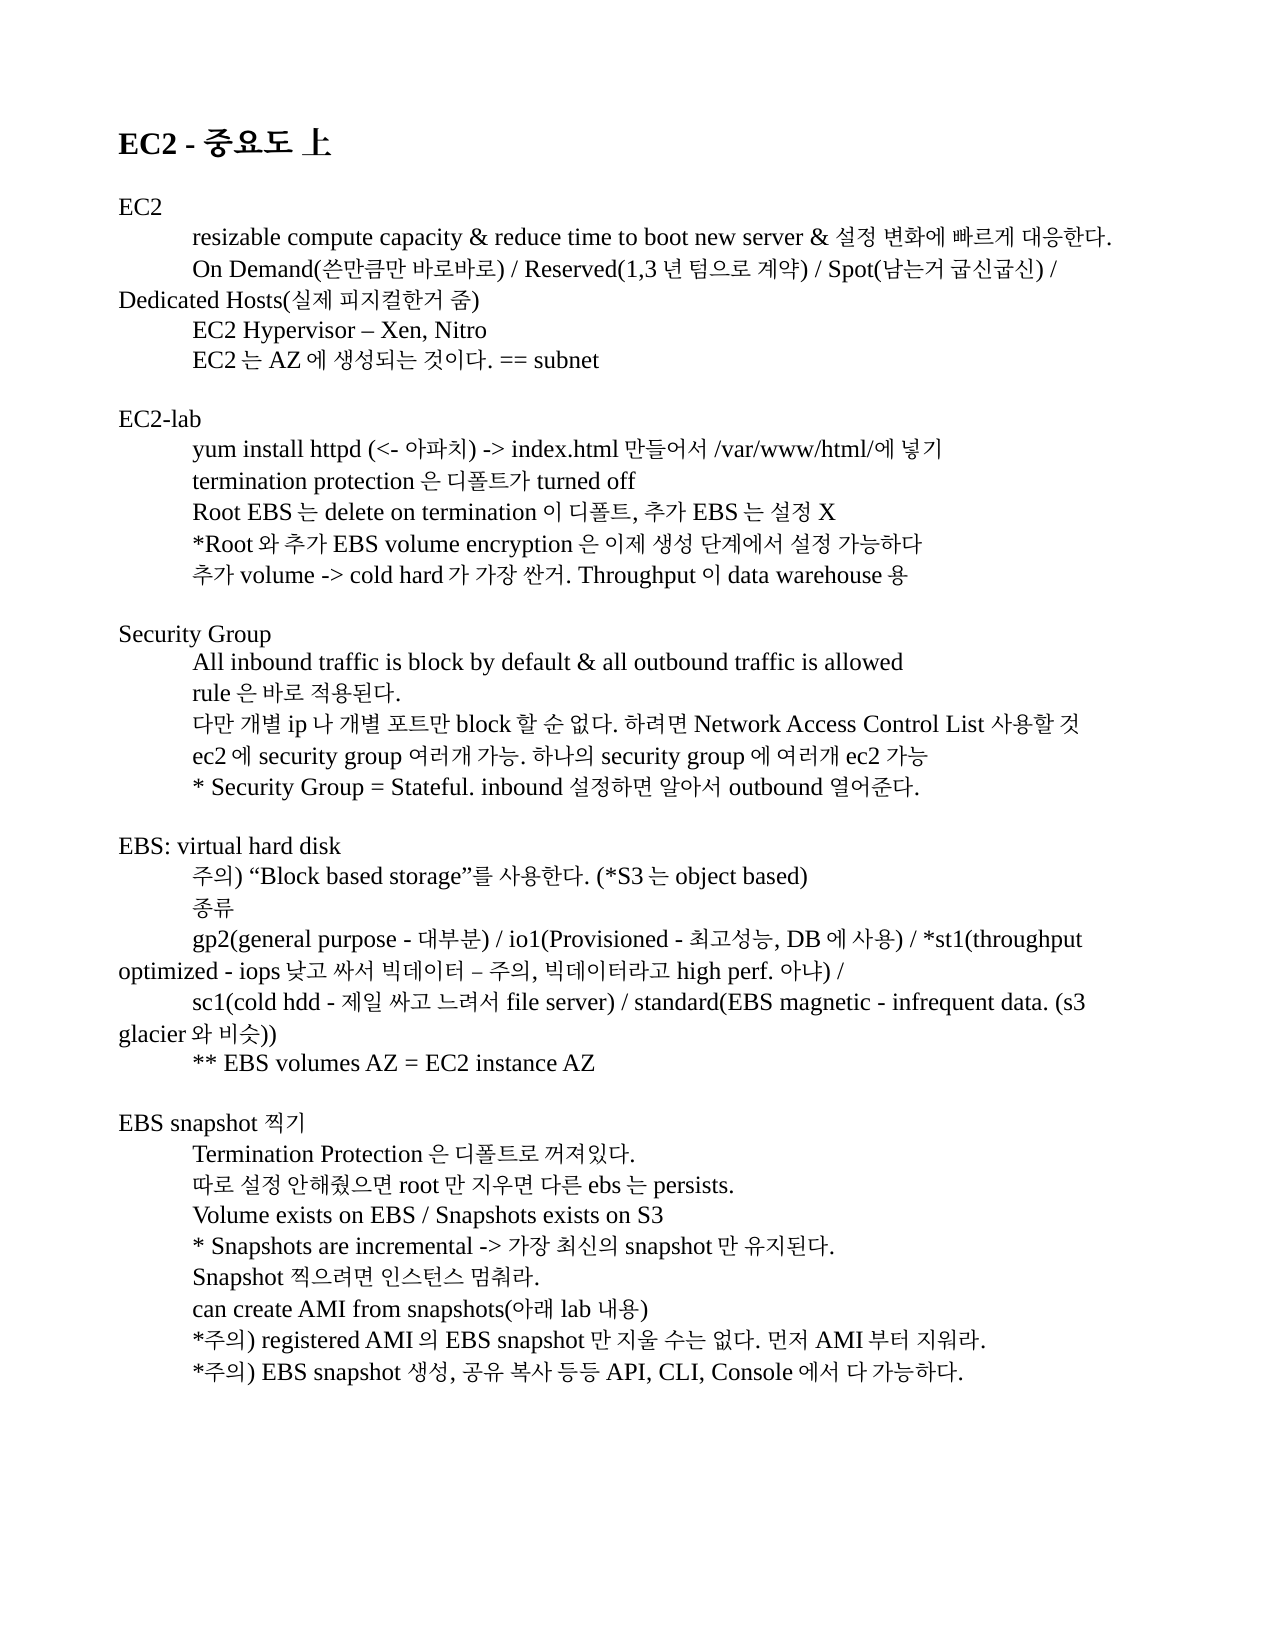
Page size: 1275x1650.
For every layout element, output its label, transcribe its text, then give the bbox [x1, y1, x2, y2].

text 종류 [118, 891, 1157, 922]
text * Security Group = Stateful. inbound 설정하면 알아서 outbound 열어준다. [118, 771, 1157, 802]
text rule은 바로 적용된다. [118, 676, 1157, 708]
text 주의) “Block based storage”를 사용한다. (*S3는 object based) [118, 859, 1157, 891]
text *주의) registered AMI의 EBS snapshot만 지울 수는 없다. 먼저 AMI부터 지워라. [118, 1323, 1157, 1355]
text ec2에 security group 여러개 가능. 하나의 security group에 여러개 ec2 가능 [118, 739, 1157, 771]
text *주의) EBS snapshot 생성, 공유 복사 등등 API, CLI, Console에서 다 가능하다. [118, 1355, 1157, 1386]
text EC2는 AZ에 생성되는 것이다. == subnet [118, 344, 1157, 375]
text EC2 [118, 192, 1157, 221]
text Volume exists on EBS / Snapshots exists on S3 [118, 1200, 1157, 1229]
text EBS snapshot 찍기 [118, 1106, 1157, 1137]
text termination protection은 디폴트가 turned off [118, 464, 1157, 496]
text EC2 - 중요도 上 [118, 118, 1157, 163]
text resizable compute capacity & reduce time to boot new server & 설정 변화에 빠르게 대응한다. [118, 221, 1157, 252]
text EC2 Hypervisor – Xen, Nitro [118, 315, 1157, 344]
text ** EBS volumes AZ = EC2 instance AZ [118, 1048, 1157, 1077]
text EBS: virtual hard disk [118, 831, 1157, 859]
text EC2-lab [118, 404, 1157, 433]
text sc1(cold hdd - 제일 싸고 느려서 file server) / standard(EBS magnetic - infrequent data. (s3 glacier와 비슷)) [118, 985, 1157, 1048]
text Root EBS는 delete on termination이 디폴트, 추가 EBS는 설정 X [118, 496, 1157, 527]
text * Snapshots are incremental -> 가장 최신의 snapshot만 유지된다. [118, 1229, 1157, 1260]
text yum install httpd (<- 아파치) -> index.html만들어서 /var/www/html/에 넣기 [118, 433, 1157, 464]
text 추가 volume -> cold hard가 가장 싼거. Throughput이 data warehouse용 [118, 558, 1157, 590]
text Security Group [118, 619, 1157, 647]
text All inbound traffic is block by default & all outbound traffic is allowed [118, 647, 1157, 676]
text Termination Protection은 디폴트로 꺼져있다. [118, 1137, 1157, 1169]
text 다만 개별 ip나 개별 포트만 block할 순 없다. 하려면 Network Access Control List 사용할 것 [118, 708, 1157, 739]
text Snapshot 찍으려면 인스턴스 멈춰라. [118, 1260, 1157, 1292]
text *Root와 추가 EBS volume encryption은 이제 생성 단계에서 설정 가능하다 [118, 527, 1157, 558]
text On Demand(쓴만큼만 바로바로) / Reserved(1,3년 텀으로 계약) / Spot(남는거 굽신굽신) / Dedicated Hosts(실제 피지컬한거 줌) [118, 252, 1157, 315]
text gp2(general purpose - 대부분) / io1(Provisioned - 최고성능, DB에 사용) / *st1(throughput optimized - iops낮고 싸서 빅데이터 – 주의, 빅데이터라고 high perf. 아냐) / [118, 922, 1157, 985]
text 따로 설정 안해줬으면 root만 지우면 다른 ebs는 persists. [118, 1169, 1157, 1200]
text can create AMI from snapshots(아래 lab 내용) [118, 1292, 1157, 1323]
